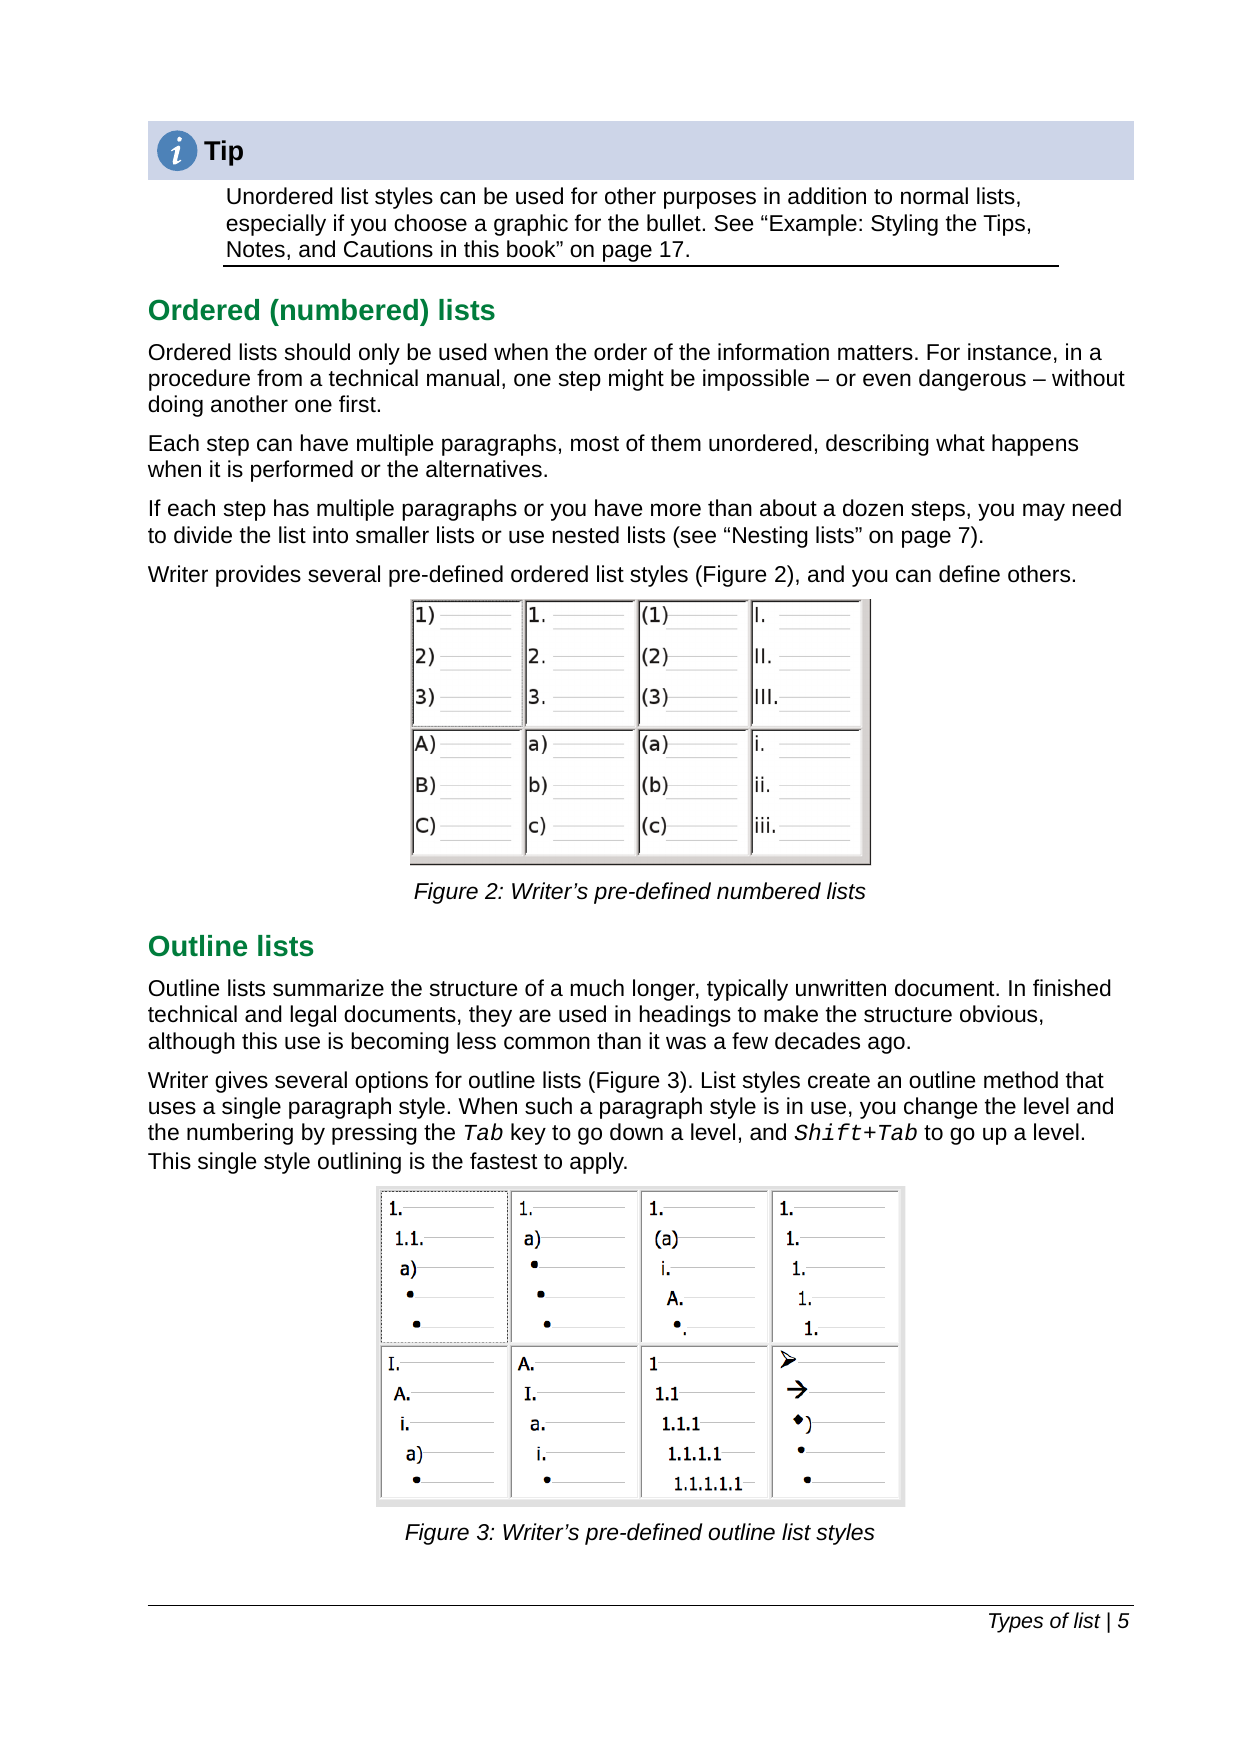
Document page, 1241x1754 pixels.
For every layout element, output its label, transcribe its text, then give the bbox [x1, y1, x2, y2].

subtitle Outline lists [148, 929, 1134, 962]
text Figure 3: Writer’s pre-defined outline list styles [376, 1519, 905, 1545]
subtitle Tip [148, 121, 1134, 180]
picture [376, 1186, 906, 1507]
text Each step can have multiple paragraphs, most of them unordered, describing what happens when it is performed or the alternatives. [148, 430, 1134, 483]
text Writer provides several pre-defined ordered list styles (Figure 2), and you can define others. [148, 561, 1134, 587]
text Figure 2: Writer’s pre-defined numbered lists [395, 878, 886, 904]
text Ordered lists should only be used when the order of the information matters. For instance, in a procedure from a technical manual, one step might be impossible – or even dangerous – without doing another one first. [148, 338, 1134, 418]
text Writer gives several options for outline lists (Figure 3). List styles create an outline method that uses a single paragraph style. When such a paragraph style is in use, you change the level and the numbering by pressing the Tab key to go down a level, and Shift+Tab to go up a level. This single style outlining is the fastest to apply. [148, 1067, 1134, 1174]
picture [410, 599, 872, 866]
text Unordered list styles can be used for other purposes in addition to normal lists, especially if you choose a graphic for the bullet. See “Example: Styling the Tips, Notes, and Cautions in this book” on page 17. [223, 180, 1059, 265]
text If each step has multiple paragraphs or you have more than about a dozen steps, you may need to divide the list into smaller lists or use nested lists (see “Nesting lists” on page 7). [148, 495, 1134, 548]
text Outline lists summarize the structure of a much longer, typically unwritten document. In finished technical and legal documents, they are used in headings to make the structure obvious, although this use is becoming less common than it was a few decades ago. [148, 975, 1134, 1054]
subtitle Ordered (numbered) lists [148, 292, 1134, 326]
